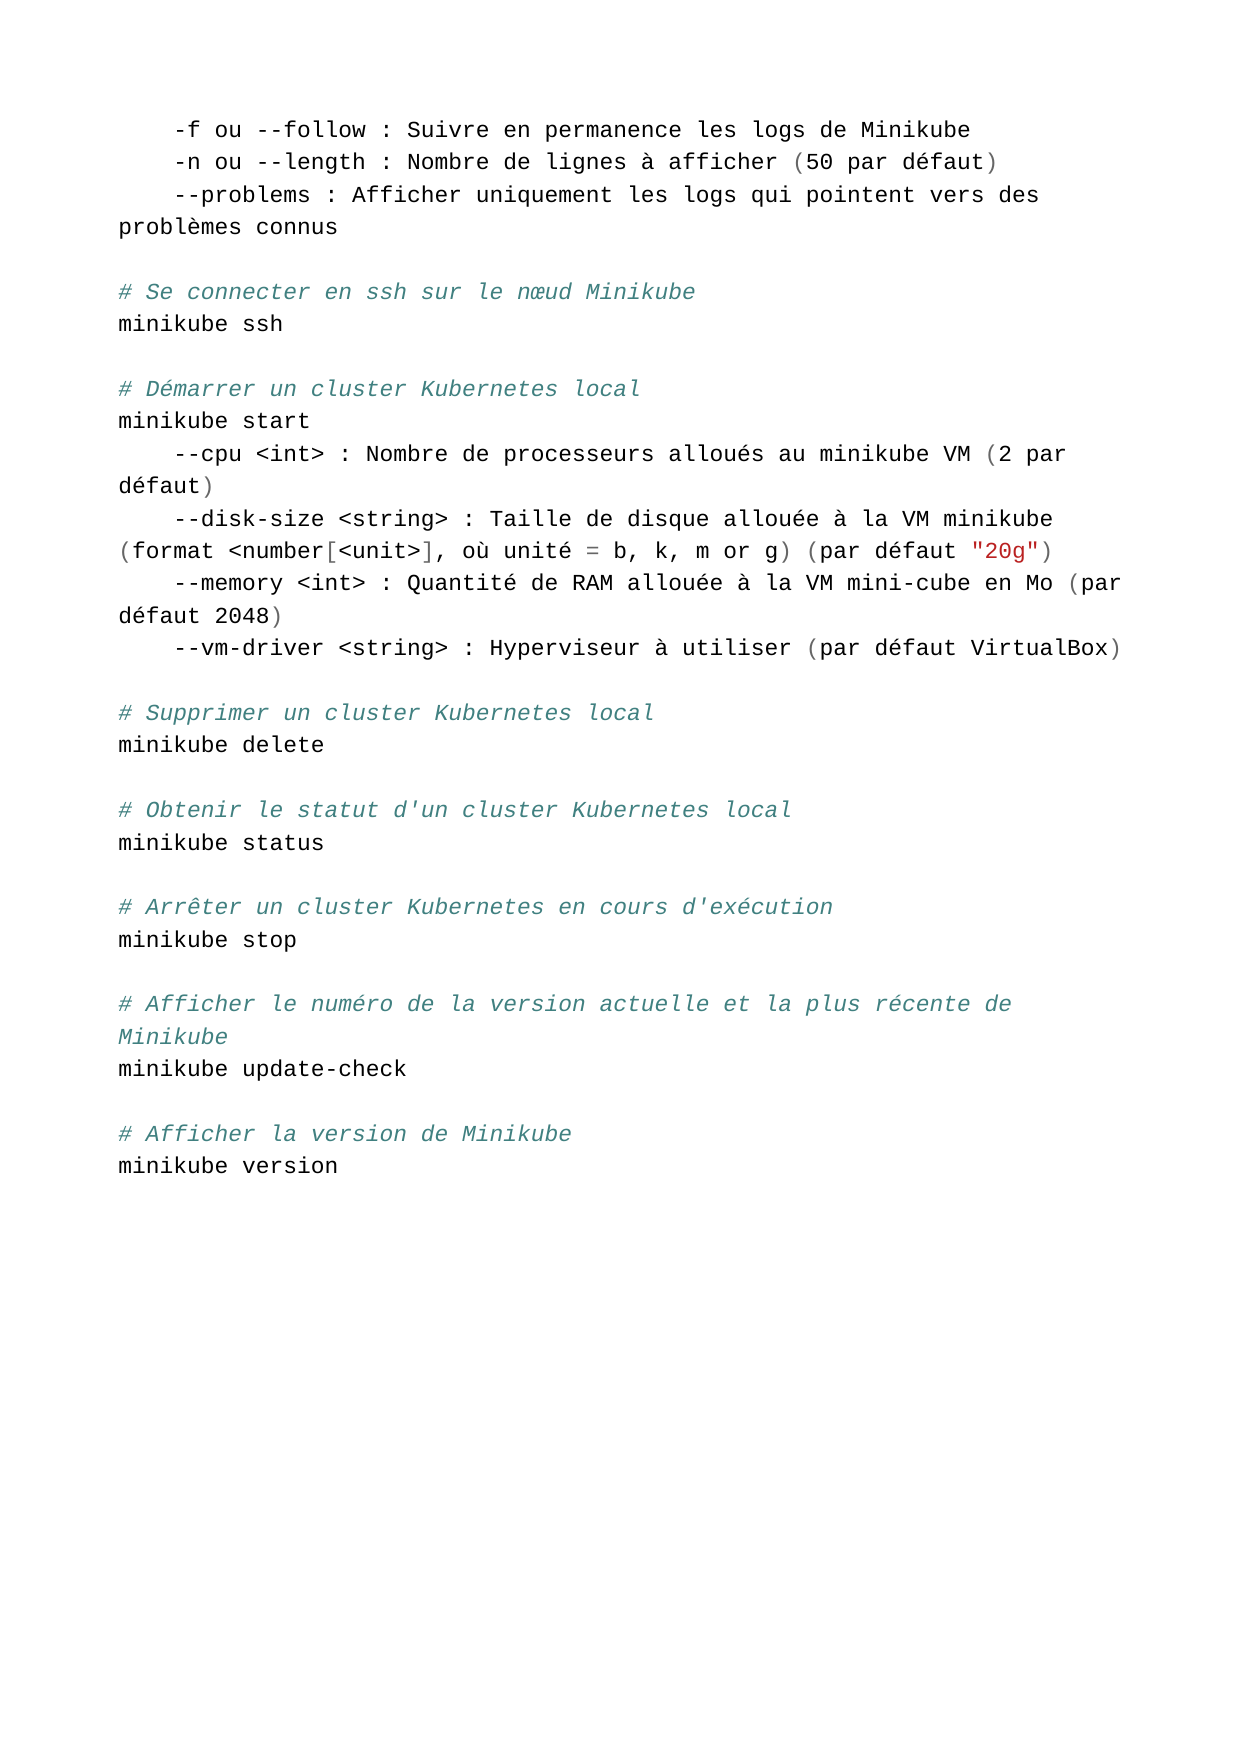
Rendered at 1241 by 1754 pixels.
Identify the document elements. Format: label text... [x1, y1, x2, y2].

text # Supprimer un cluster Kubernetes local [118, 701, 1122, 727]
text # Démarrer un cluster Kubernetes local [118, 377, 1122, 403]
text --vm-driver <string> : Hyperviseur à utiliser (par défaut VirtualBox) [118, 636, 1122, 662]
text -f ou --follow : Suivre en permanence les logs de Minikube [118, 118, 1122, 144]
text # Obtenir le statut d'un cluster Kubernetes local [118, 798, 1122, 824]
text # Arrêter un cluster Kubernetes en cours d'exécution [118, 896, 1122, 922]
text --problems : Afficher uniquement les logs qui pointent vers des problèmes connus [118, 183, 1122, 241]
text # Se connecter en ssh sur le nœud Minikube [118, 280, 1122, 306]
text # Afficher la version de Minikube [118, 1122, 1122, 1148]
text minikube status [118, 831, 1122, 857]
text --cpu <int> : Nombre de processeurs alloués au minikube VM (2 par défaut) [118, 442, 1122, 500]
text minikube start [118, 410, 1122, 436]
text minikube update-check [118, 1058, 1122, 1083]
text minikube delete [118, 734, 1122, 759]
text minikube stop [118, 928, 1122, 954]
text -n ou --length : Nombre de lignes à afficher (50 par défaut) [118, 151, 1122, 176]
text # Afficher le numéro de la version actuelle et la plus récente de Minikube [118, 993, 1122, 1051]
text --memory <int> : Quantité de RAM allouée à la VM mini-cube en Mo (par défaut 2048) [118, 572, 1122, 630]
text minikube version [118, 1155, 1122, 1181]
text --disk-size <string> : Taille de disque allouée à la VM minikube (format <number[<unit>], où unité = b, k, m or g) (par défaut "20g") [118, 507, 1122, 565]
text minikube ssh [118, 312, 1122, 338]
